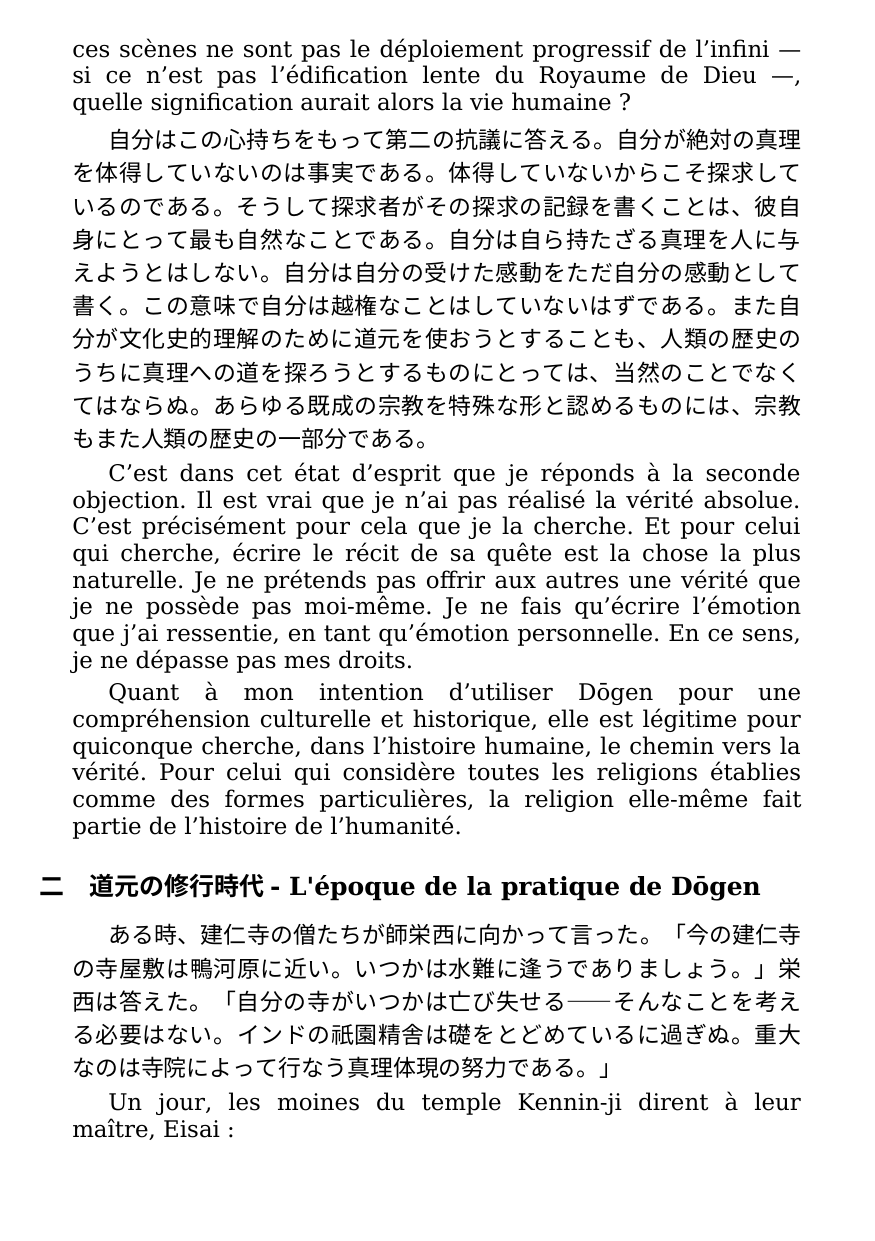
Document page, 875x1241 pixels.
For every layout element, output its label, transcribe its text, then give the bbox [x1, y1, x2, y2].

text 自分はこの心持ちをもって第二の抗議に答える。自分が絶対の真理を体得していないのは事実である。体得していないからこそ探求しているのである。そうして探求者がその探求の記録を書くことは、彼自身にとって最も自然なことである。自分は自ら持たざる真理を人に与えようとはしない。自分は自分の受けた感動をただ自分の感動として書く。この意味で自分は越権なことはしていないはずである。また自分が文化史的理解のために道元を使おうとすることも、人類の歴史のうちに真理への道を探ろうとするものにとっては、当然のことでなくてはならぬ。あらゆる既成の宗教を特殊な形と認めるものには、宗教もまた人類の歴史の一部分である。 [72, 122, 802, 454]
text C’est dans cet état d’esprit que je réponds à la seconde objection. Il est vrai que je n’ai pas réalisé la vérité absolue. C’est précisément pour cela que je la cherche. Et pour celui qui cherche, écrire le récit de sa quête est la chose la plus naturelle. Je ne prétends pas offrir aux autres une vérité que je ne possède pas moi-même. Je ne fais qu’écrire l’émotion que j’ai ressentie, en tant qu’émotion personnelle. En ce sens, je ne dépasse pas mes droits. [72, 460, 802, 673]
subtitle 二 道元の修行時代 - L'époque de la pratique de Dōgen [36, 863, 838, 905]
text Un jour, les moines du temple Kennin-ji dirent à leur maître, Eisai : [72, 1089, 802, 1143]
text ces scènes ne sont pas le déploiement progressif de l’infini — si ce n’est pas l’édification lente du Royaume de Dieu —, quelle signification aurait alors la vie humaine ? [72, 36, 802, 116]
text Quant à mon intention d’utiliser Dōgen pour une compréhension culturelle et historique, elle est légitime pour quiconque cherche, dans l’histoire humaine, le chemin vers la vérité. Pour celui qui considère toutes les religions établies comme des formes particulières, la religion elle-même fait partie de l’histoire de l’humanité. [72, 679, 802, 839]
text ある時、建仁寺の僧たちが師栄西に向かって言った。「今の建仁寺の寺屋敷は鴨河原に近い。いつかは水難に逢うでありましょう。」栄西は答えた。「自分の寺がいつかは亡び失せる――そんなことを考える必要はない。インドの祇園精舎は礎をとどめているに過ぎぬ。重大なのは寺院によって行なう真理体現の努力である。」 [72, 917, 802, 1083]
